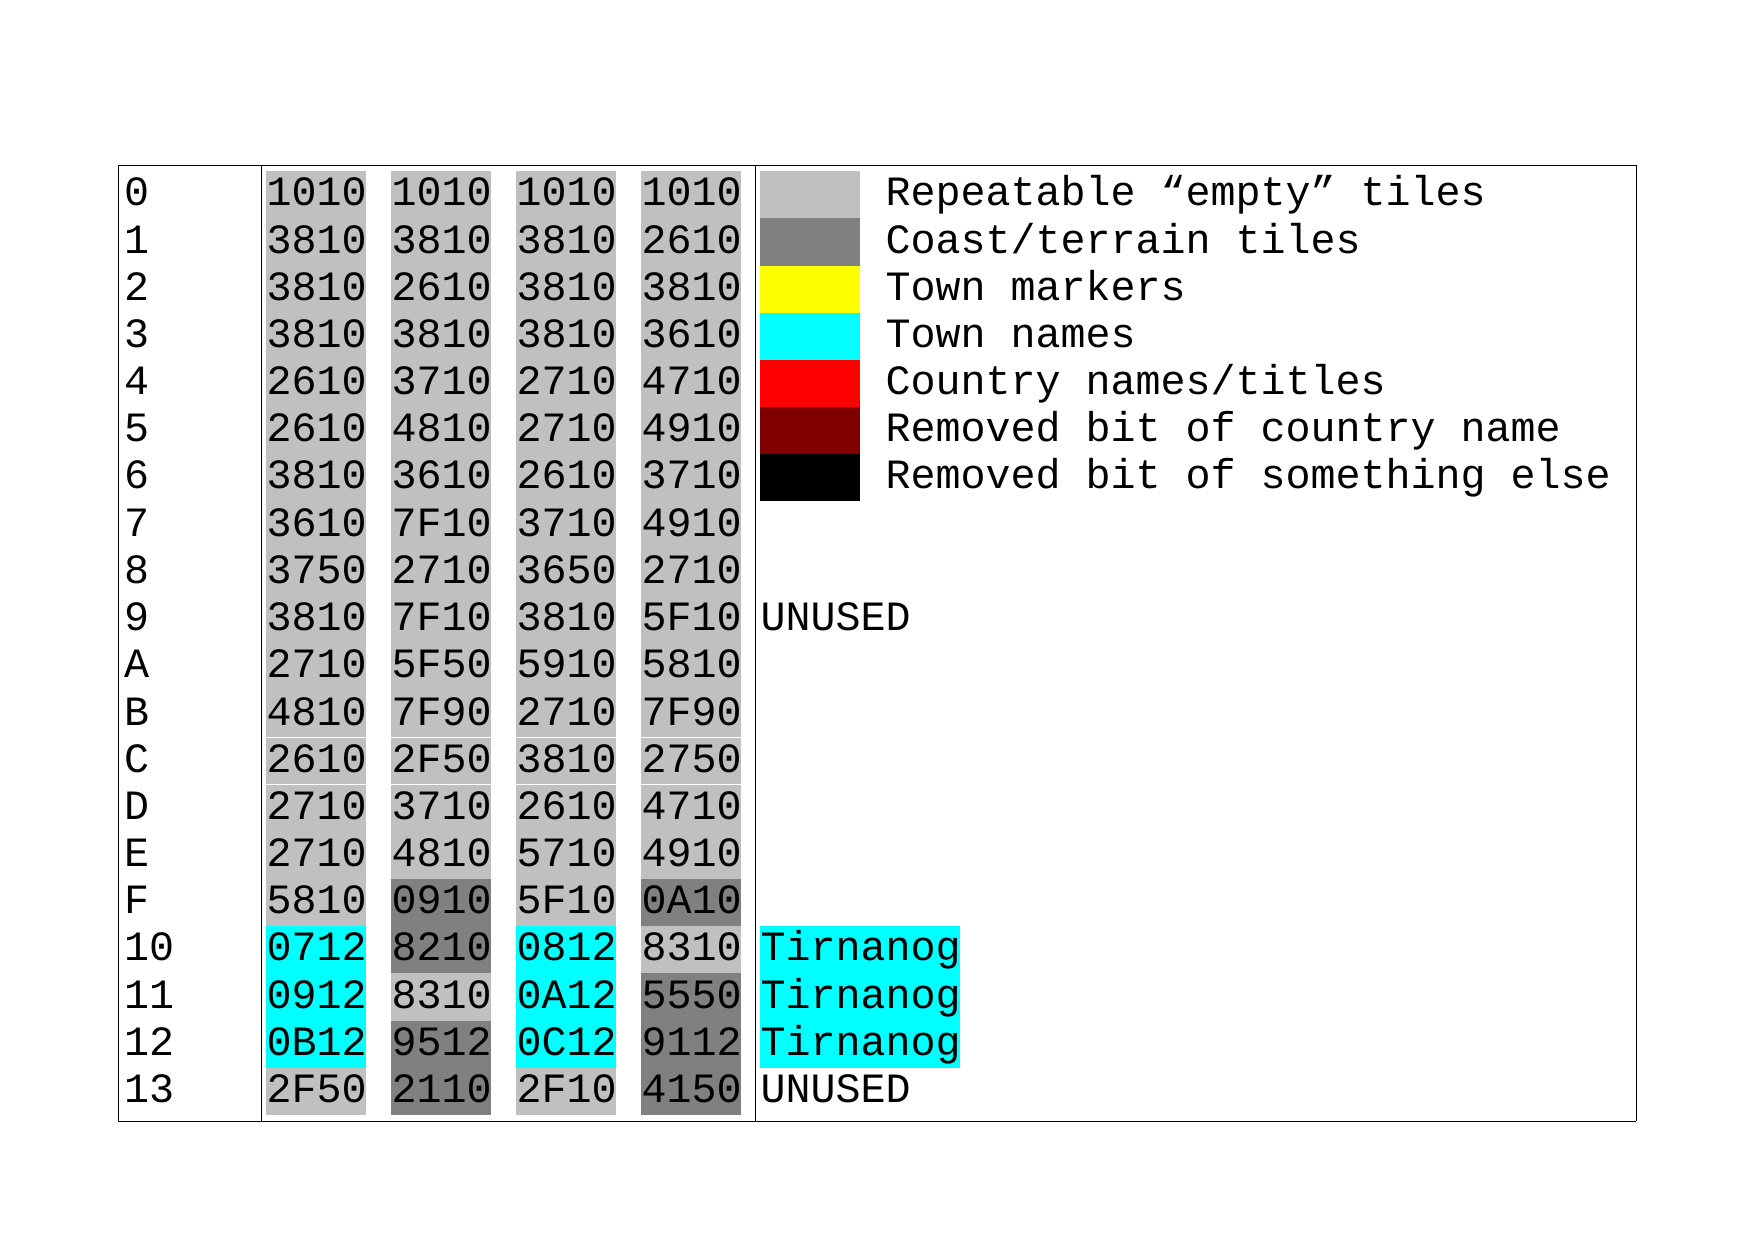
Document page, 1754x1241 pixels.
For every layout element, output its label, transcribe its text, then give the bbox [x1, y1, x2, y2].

table_header 0 1 2 3 4 5 6 7 8 9 A B C D E F 10 11 12 13 [119, 166, 261, 1121]
table_header Repeatable “empty” tiles Coast/terrain tiles Town markers Town names Country names/titles Removed bit of country name Removed bit of something else UNUSED Tirnanog Tirnanog Tirnanog UNUSED [756, 166, 1636, 1121]
table_header 1010 1010 1010 1010 3810 3810 3810 2610 3810 2610 3810 3810 3810 3810 3810 3610 2610 3710 2710 4710 2610 4810 2710 4910 3810 3610 2610 3710 3610 7F10 3710 4910 3750 2710 3650 2710 3810 7F10 3810 5F10 2710 5F50 5910 5810 4810 7F90 2710 7F90 2610 2F50 3810 2750 2710 3710 2610 4710 2710 4810 5710 4910 5810 0910 5F10 0A10 0712 8210 0812 8310 0912 8310 0A12 5550 0B12 9512 0C12 9112 2F50 2110 2F10 4150 [262, 166, 755, 1121]
